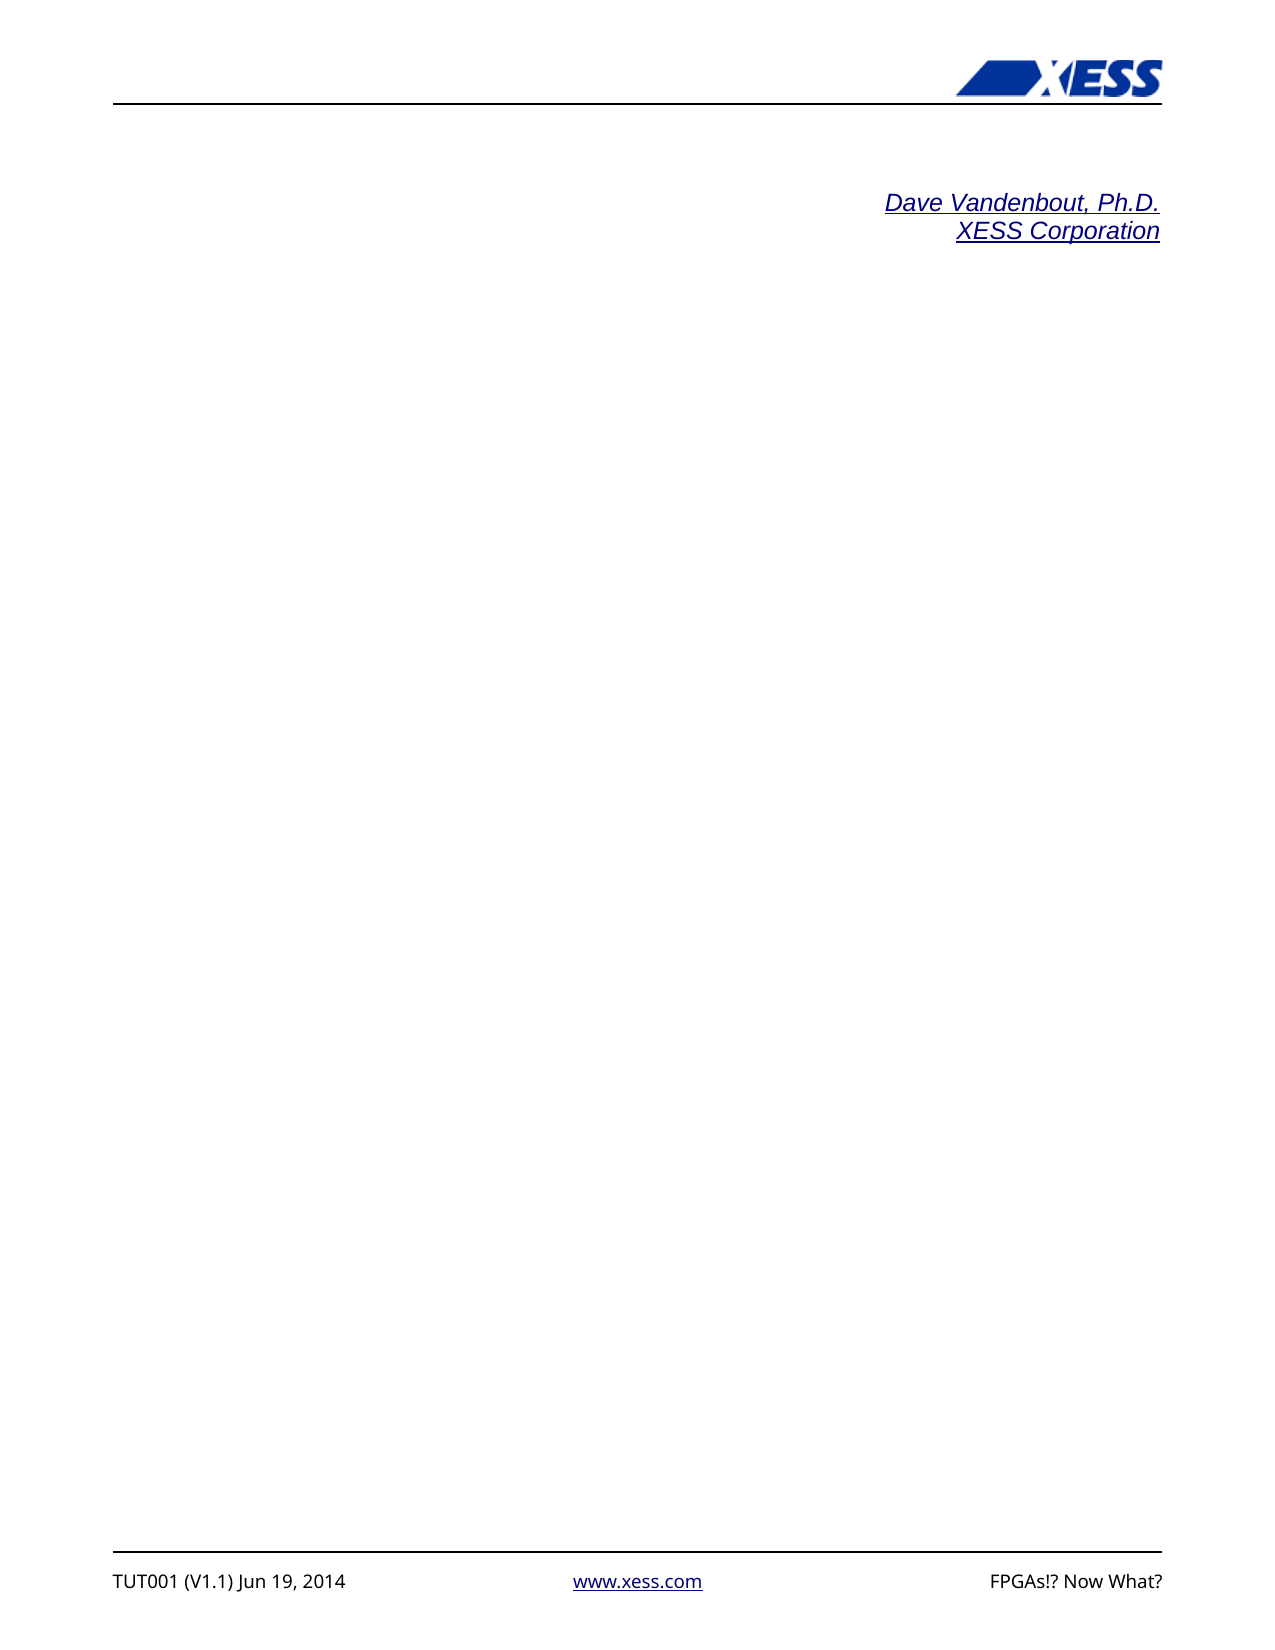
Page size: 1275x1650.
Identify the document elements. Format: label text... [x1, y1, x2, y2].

picture [955, 60, 1163, 97]
text XESS Corporation [112, 216, 1162, 245]
text Dave Vandenbout, Ph.D. [112, 187, 1162, 216]
